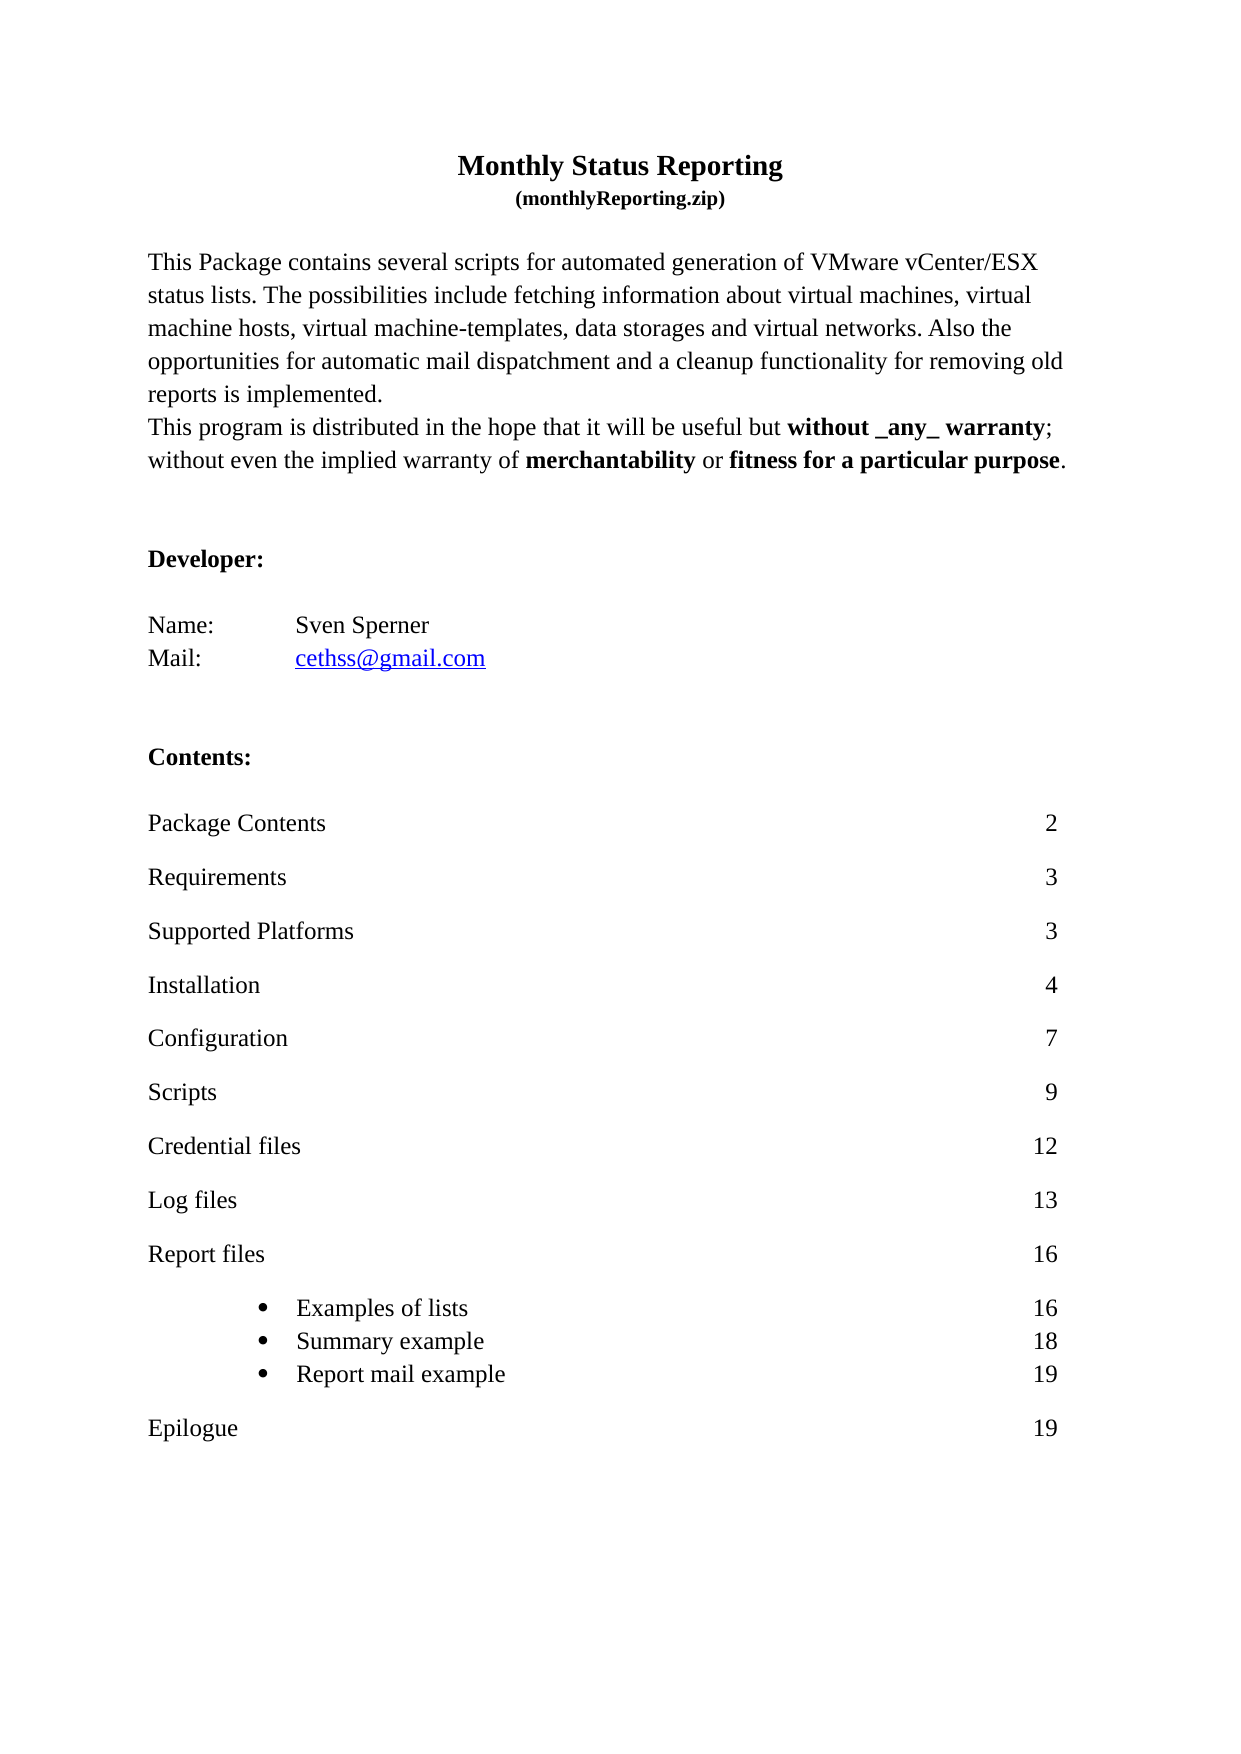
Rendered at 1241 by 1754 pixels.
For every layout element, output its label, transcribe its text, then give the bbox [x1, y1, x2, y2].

text This program is distributed in the hope that it will be useful but without _any_ warranty; without even the implied warranty of merchantability or fitness for a particular purpose. [148, 412, 1093, 474]
text Mail: cethss@gmail.com [148, 643, 1093, 672]
text Report files 16 [148, 1239, 1093, 1268]
text Configuration 7 [148, 1023, 1093, 1052]
text Contents: [148, 742, 1093, 771]
text (monthlyReporting.zip) [148, 186, 1093, 210]
text Package Contents 2 [148, 808, 1093, 837]
text Credential files 12 [148, 1131, 1093, 1160]
text Log files 13 [148, 1185, 1093, 1214]
list Examples of lists 16 [258, 1293, 1093, 1322]
text Monthly Status Reporting [148, 148, 1093, 181]
list Report mail example 19 [258, 1359, 1093, 1388]
text Scripts 9 [148, 1077, 1093, 1106]
text Installation 4 [148, 970, 1093, 998]
list Summary example 18 [258, 1326, 1093, 1354]
text This Package contains several scripts for automated generation of VMware vCenter/ESX status lists. The possibilities include fetching information about virtual machines, virtual machine hosts, virtual machine-templates, data storages and virtual networks. Also the opportunities for automatic mail dispatchment and a cleanup functionality for removing old reports is implemented. [148, 247, 1093, 408]
text Name: Sven Sperner [148, 610, 1093, 639]
text Developer: [148, 544, 1093, 573]
text Supported Platforms 3 [148, 916, 1093, 944]
text Epilogue 19 [148, 1413, 1093, 1441]
text Requirements 3 [148, 862, 1093, 891]
